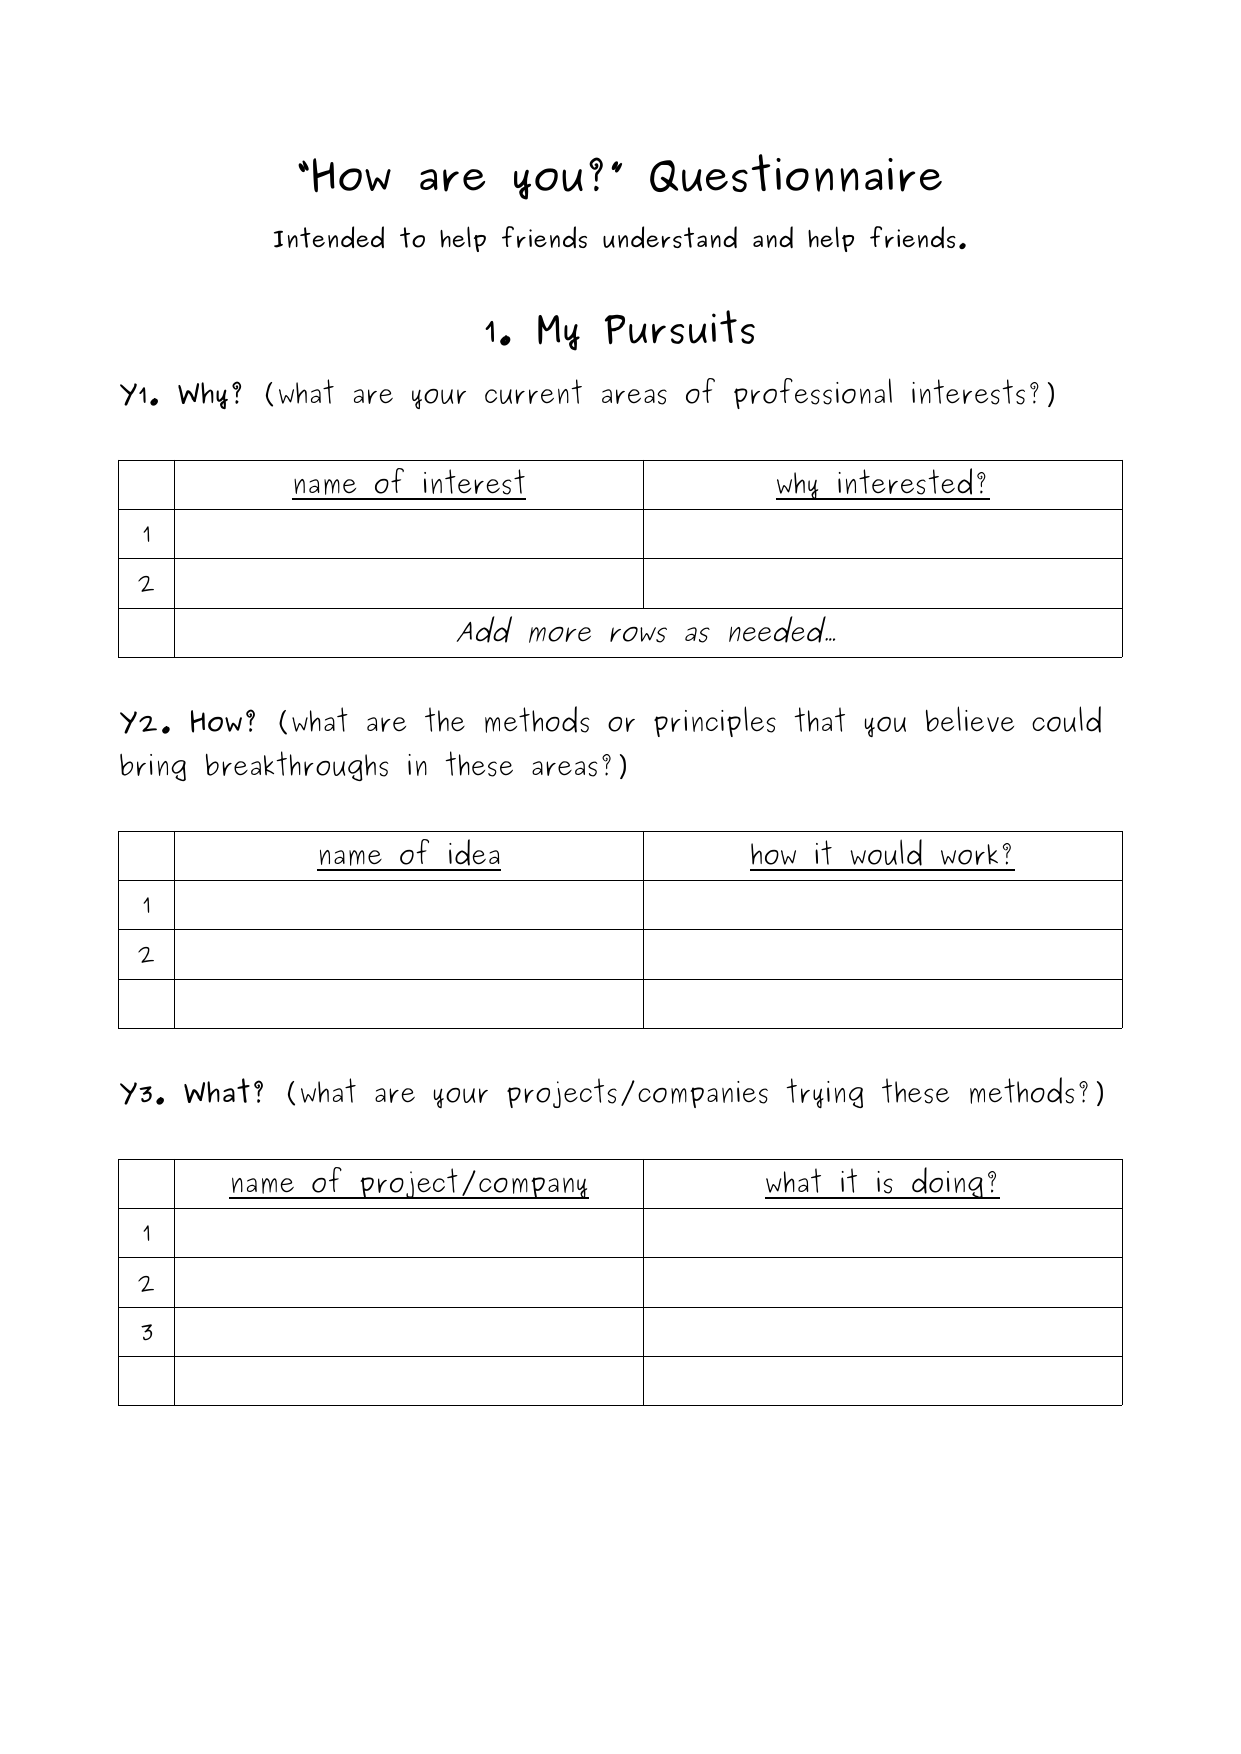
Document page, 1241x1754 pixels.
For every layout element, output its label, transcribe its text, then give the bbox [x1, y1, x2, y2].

table_cell [175, 980, 643, 1028]
table_header [119, 1160, 174, 1208]
table_header how it would work? [644, 832, 1122, 880]
text Y2. How? (what are the methods or principles that you believe could bring breakthroughs in these areas?) [118, 701, 1122, 788]
table_cell 1 [119, 1209, 174, 1257]
text Y3. What? (what are your projects/companies trying these methods?) [118, 1072, 1122, 1116]
table_header name of interest [175, 461, 643, 509]
table_cell [175, 1308, 643, 1356]
table_cell Add more rows as needed... [175, 609, 1122, 657]
table_cell 3 [119, 1308, 174, 1356]
table_cell [175, 881, 643, 929]
table_cell [175, 1209, 643, 1257]
table_header why interested? [644, 461, 1122, 509]
subtitle 1. My Pursuits [118, 301, 1122, 360]
table_cell [175, 1357, 643, 1405]
table_header what it is doing? [644, 1160, 1122, 1208]
table_cell [644, 1357, 1122, 1405]
table_header name of project/company [175, 1160, 643, 1208]
table_header [119, 461, 174, 509]
text Intended to help friends understand and help friends. [118, 222, 1122, 259]
table_cell [119, 980, 174, 1028]
table_header name of idea [175, 832, 643, 880]
table_header [119, 832, 174, 880]
table_cell [644, 930, 1122, 978]
table_cell [644, 510, 1122, 558]
table_cell [175, 1258, 643, 1307]
table_cell [644, 980, 1122, 1028]
table_cell [175, 559, 643, 607]
table_cell [119, 1357, 174, 1405]
table_cell 2 [119, 930, 174, 978]
table_cell [644, 1258, 1122, 1307]
table_cell 2 [119, 1258, 174, 1307]
subtitle “How are you?” Questionnaire [118, 143, 1122, 209]
table_cell [644, 559, 1122, 607]
table_cell [644, 881, 1122, 929]
table_cell [175, 930, 643, 978]
table_cell [175, 510, 643, 558]
table_cell [119, 609, 174, 657]
table_cell 1 [119, 510, 174, 558]
table_cell [644, 1209, 1122, 1257]
table_cell 2 [119, 559, 174, 607]
text Y1. Why? (what are your current areas of professional interests?) [118, 373, 1122, 416]
table_cell [644, 1308, 1122, 1356]
table_cell 1 [119, 881, 174, 929]
